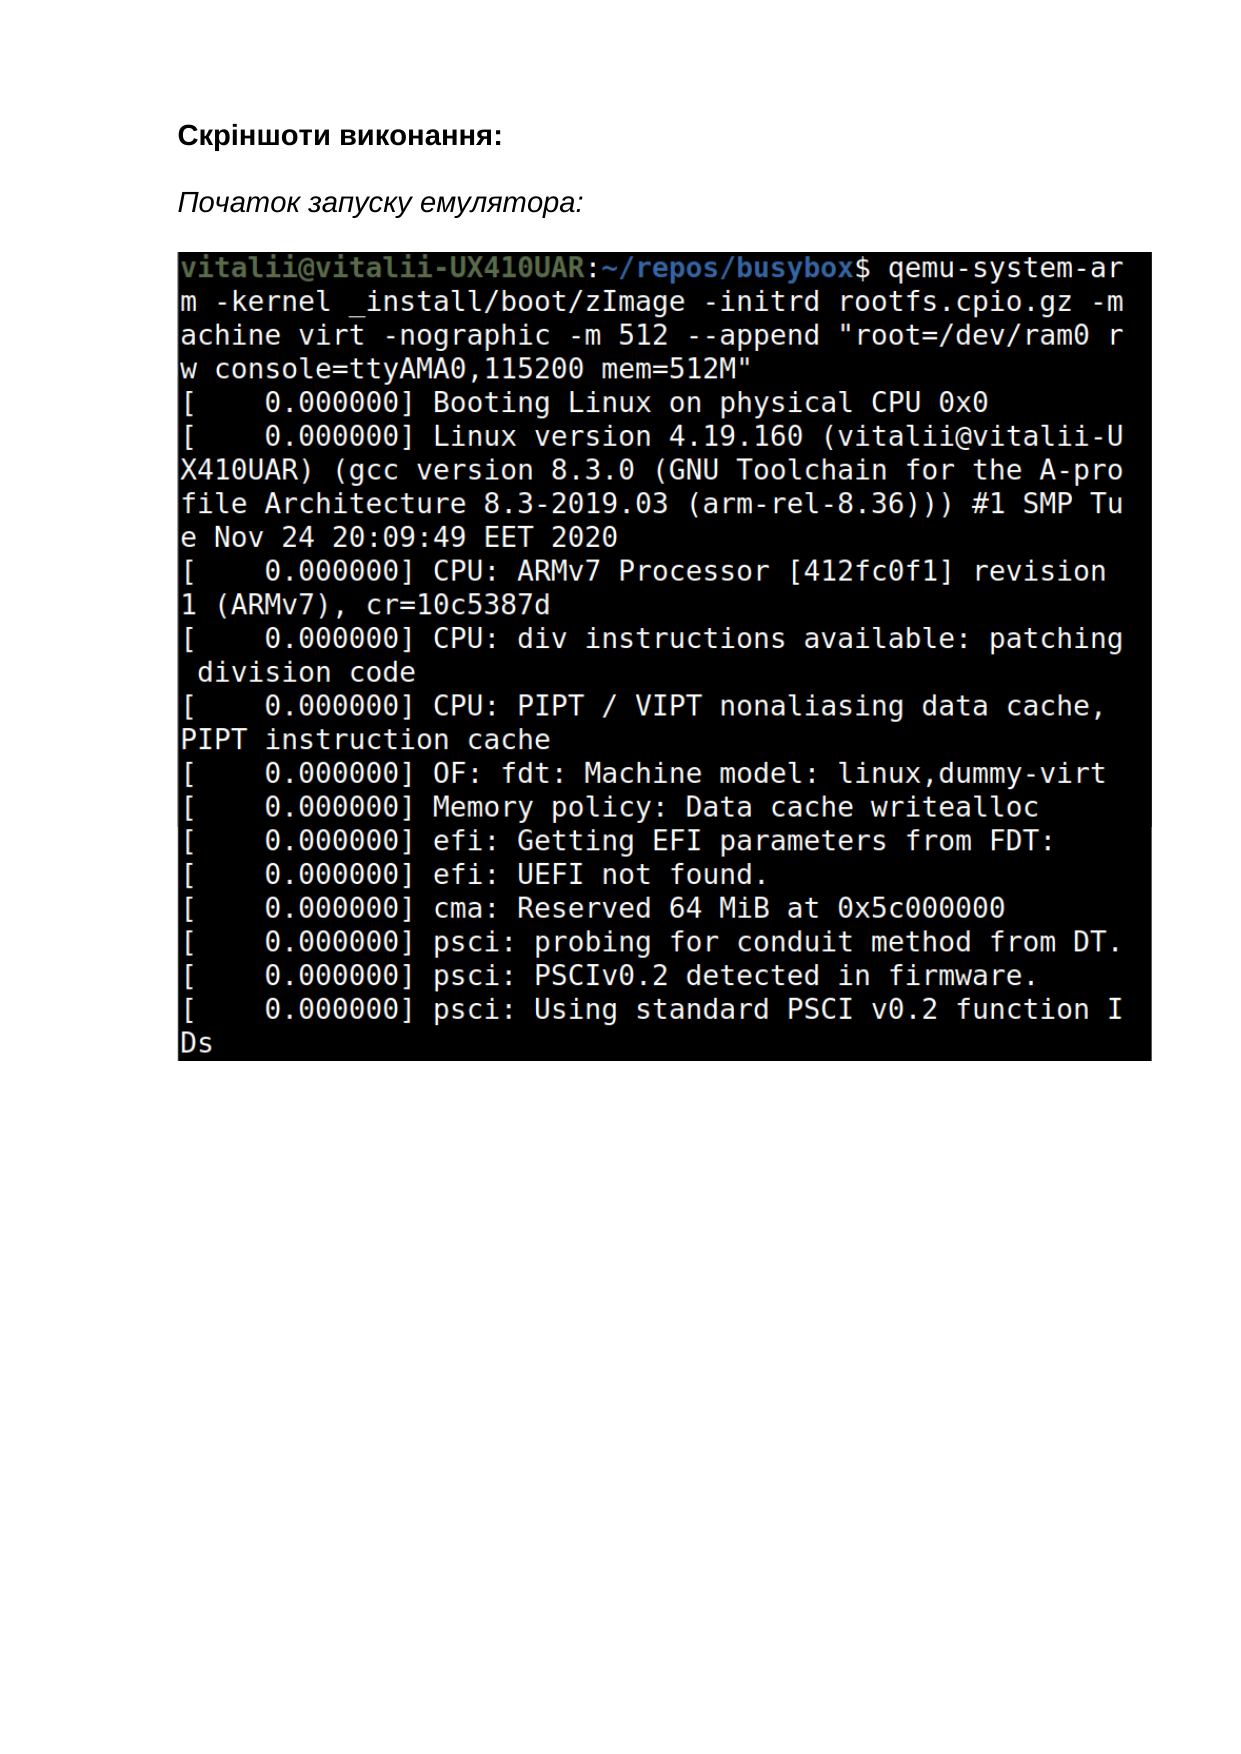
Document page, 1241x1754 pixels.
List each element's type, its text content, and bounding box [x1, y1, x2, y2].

text Початок запуску емулятора: [177, 185, 1152, 219]
text Скріншоти виконання: [177, 118, 1152, 152]
picture [177, 252, 1152, 1061]
